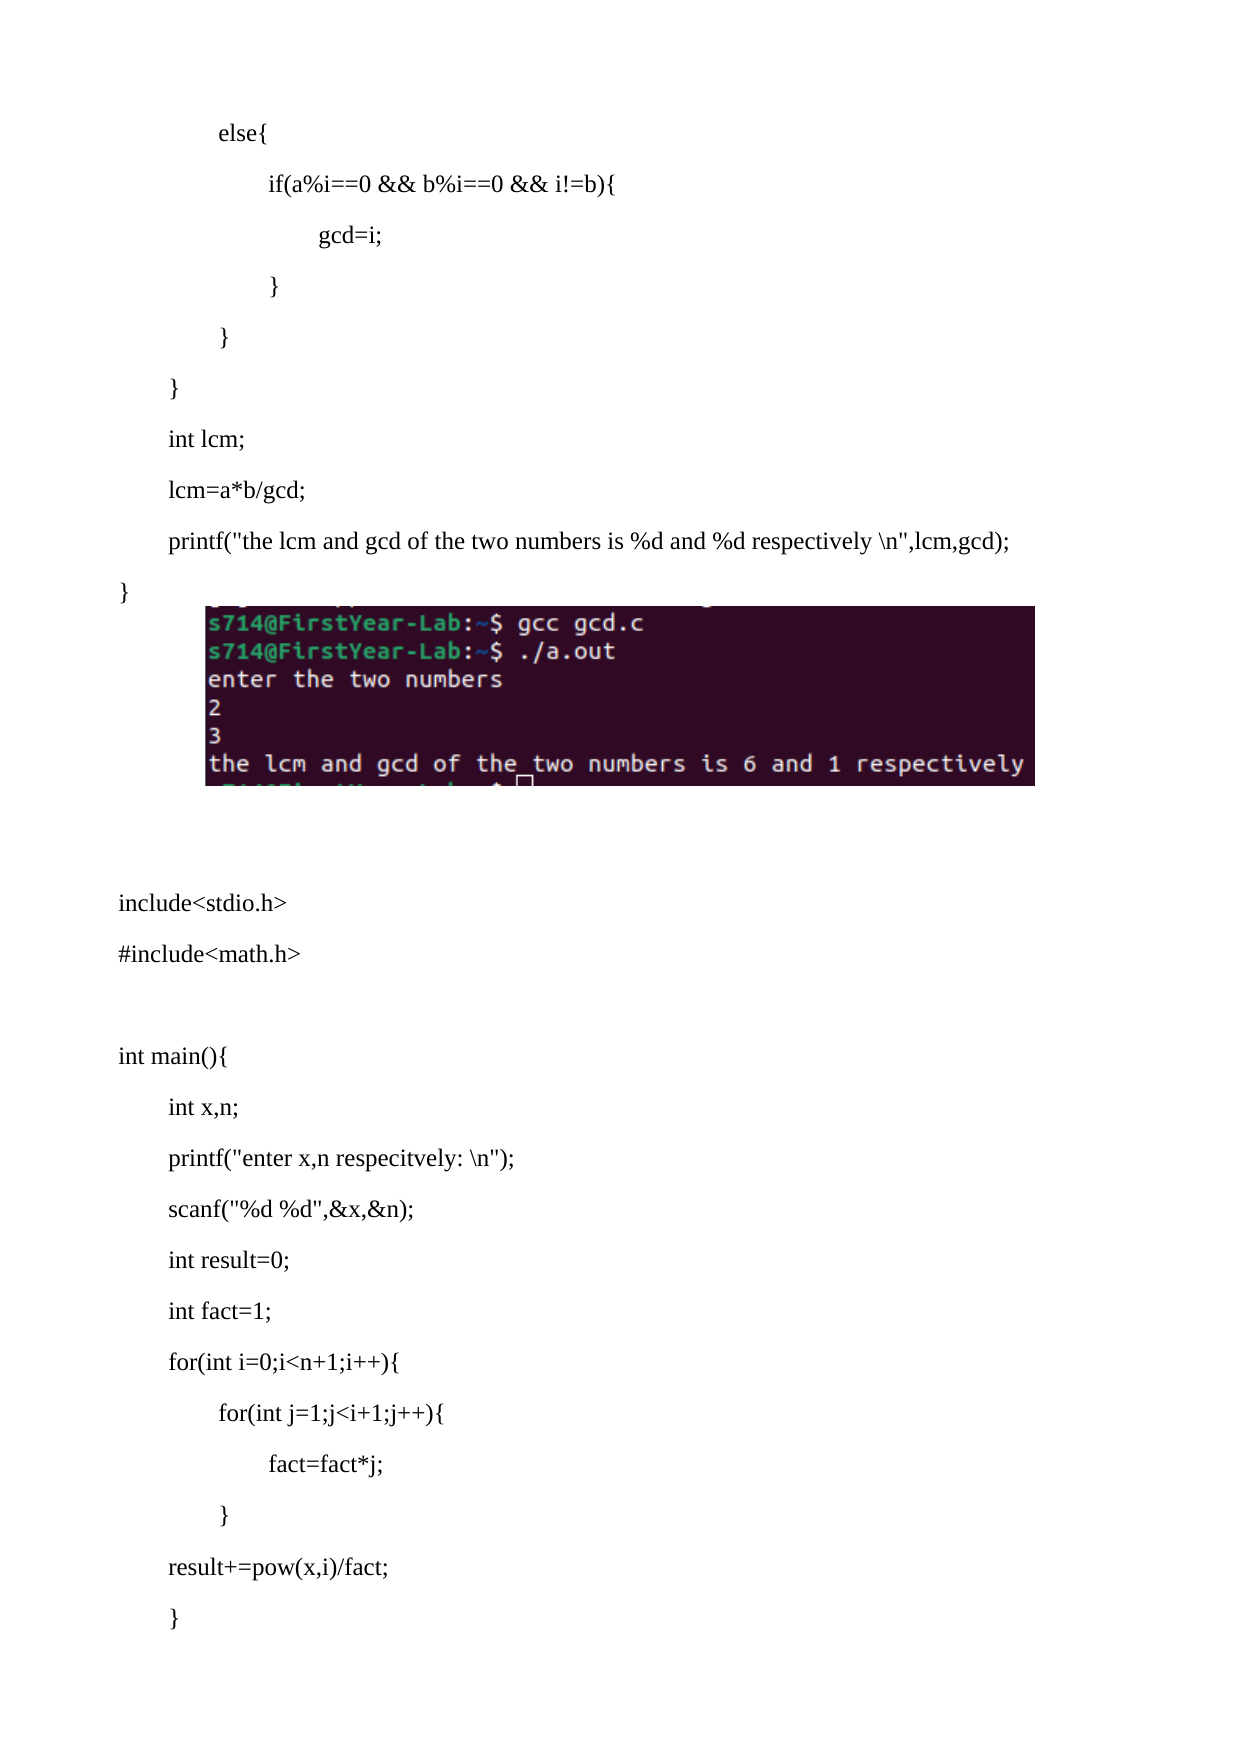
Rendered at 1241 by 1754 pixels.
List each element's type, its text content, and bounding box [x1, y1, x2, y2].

text int main(){ [118, 1041, 1122, 1070]
text for(int i=0;i<n+1;i++){ [118, 1347, 1122, 1376]
text } [118, 322, 1122, 351]
text } [118, 1603, 1122, 1631]
text } [118, 271, 1122, 300]
text include<stdio.h> [118, 888, 1122, 917]
text #include<math.h> [118, 939, 1122, 968]
text fact=fact*j; [118, 1449, 1122, 1478]
text else{ [118, 118, 1122, 147]
text int lcm; [118, 424, 1122, 453]
text gcd=i; [118, 220, 1122, 249]
text scanf("%d %d",&x,&n); [118, 1194, 1122, 1223]
text lcm=a*b/gcd; [118, 475, 1122, 504]
text int result=0; [118, 1245, 1122, 1274]
text } [118, 1501, 1122, 1529]
text } [118, 577, 1122, 606]
text printf("enter x,n respecitvely: \n"); [118, 1143, 1122, 1172]
text } [118, 373, 1122, 402]
text int fact=1; [118, 1296, 1122, 1325]
text int x,n; [118, 1092, 1122, 1121]
text for(int j=1;j<i+1;j++){ [118, 1398, 1122, 1427]
picture [205, 606, 1035, 786]
text result+=pow(x,i)/fact; [118, 1552, 1122, 1580]
text printf("the lcm and gcd of the two numbers is %d and %d respectively \n",lcm,gcd); [118, 526, 1122, 555]
text if(a%i==0 && b%i==0 && i!=b){ [118, 169, 1122, 198]
